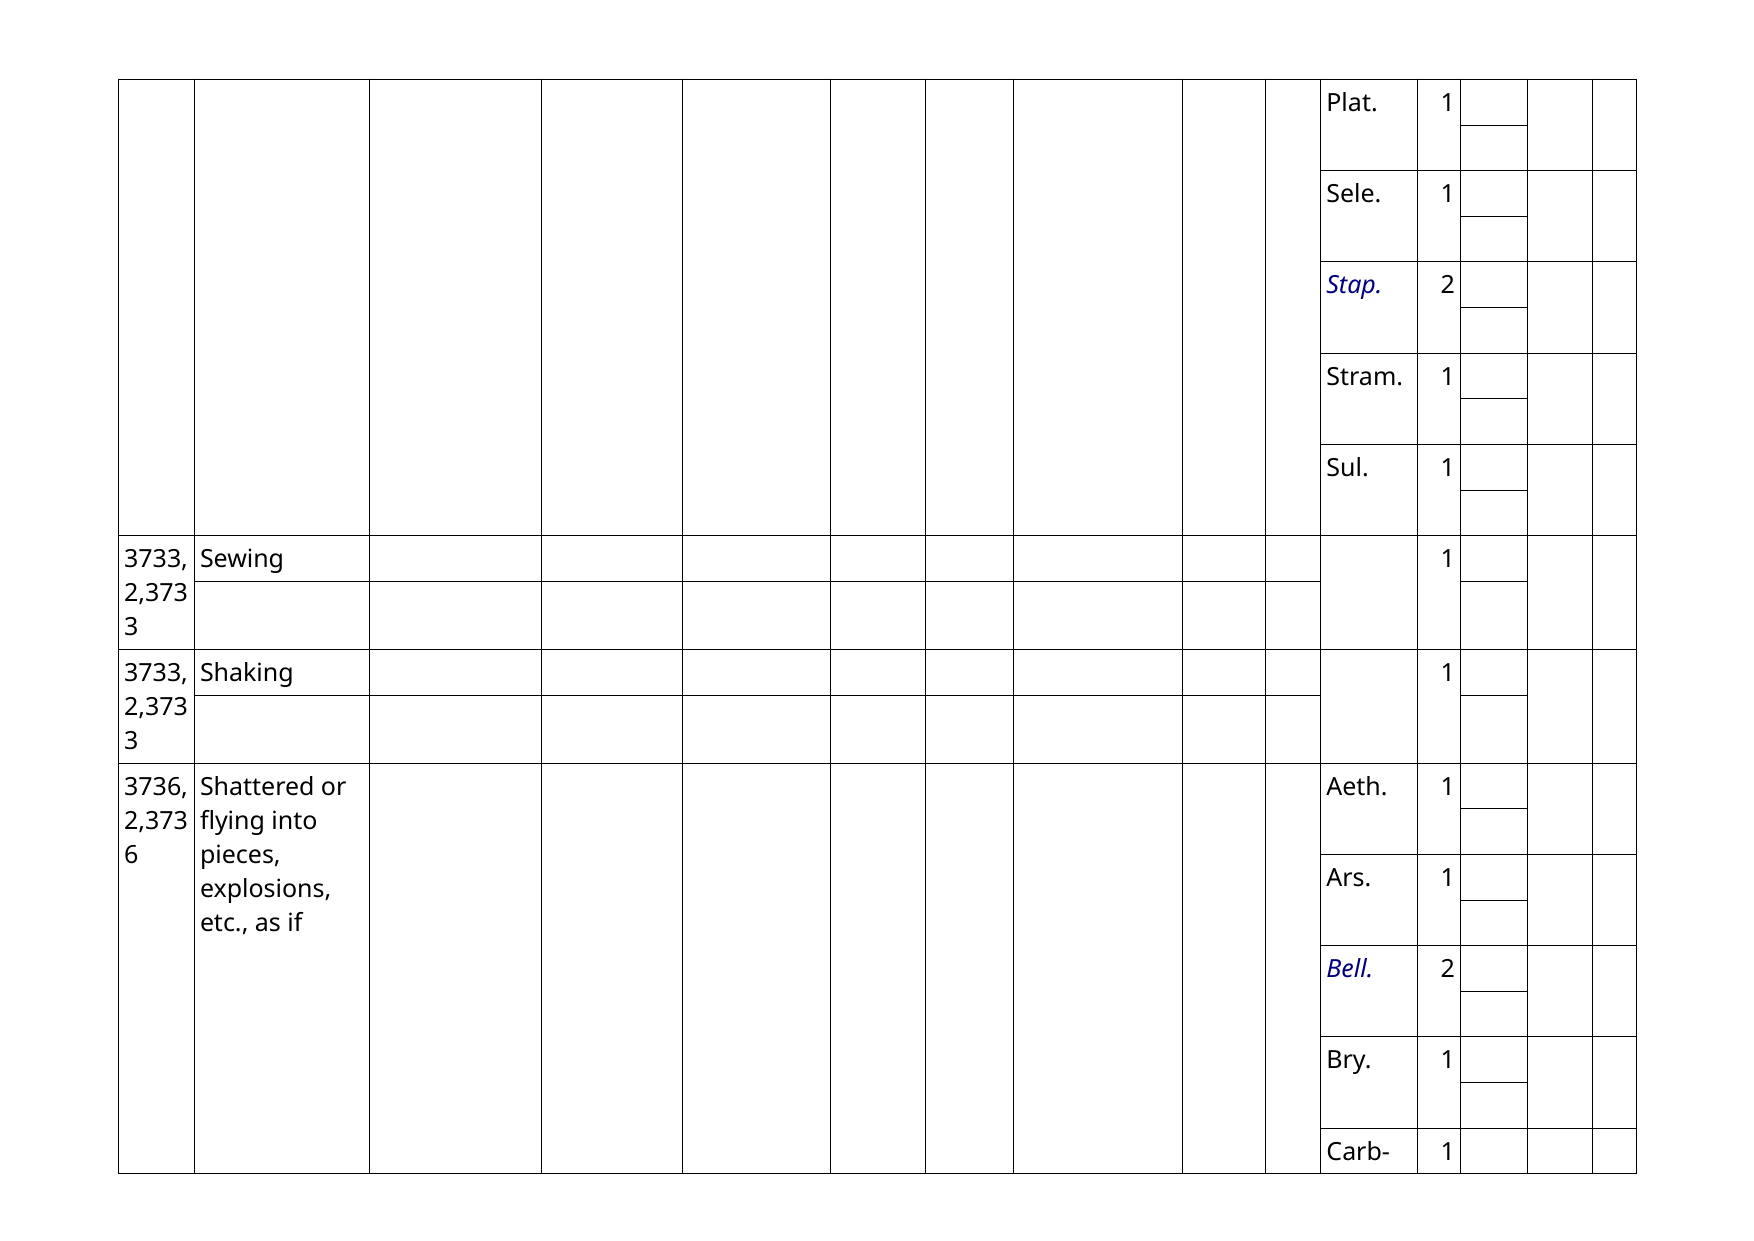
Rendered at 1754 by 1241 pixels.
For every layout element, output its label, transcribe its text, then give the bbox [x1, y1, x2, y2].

table_cell [1321, 536, 1417, 649]
table_cell [1321, 650, 1417, 763]
table_cell Bry. [1321, 1037, 1417, 1128]
table_cell [1461, 354, 1527, 398]
table_cell [1266, 536, 1320, 581]
table_cell [1461, 1083, 1527, 1128]
table_cell [1014, 696, 1182, 763]
table_cell [195, 696, 369, 763]
table_cell [1461, 1037, 1527, 1082]
table_cell [1461, 399, 1527, 444]
table_cell 2 [1418, 946, 1460, 1036]
table_cell [370, 80, 541, 535]
table_cell [1014, 582, 1182, 649]
table_cell [683, 80, 830, 535]
table_cell 1 [1418, 445, 1460, 535]
table_cell [1183, 80, 1265, 535]
table_cell [1593, 1129, 1636, 1173]
table_cell 1 [1418, 1129, 1460, 1173]
table_cell [926, 80, 1013, 535]
table_cell [542, 80, 682, 535]
table_cell [683, 764, 830, 1173]
table_cell [1528, 445, 1592, 535]
table_cell 1 [1418, 1037, 1460, 1128]
table_cell [1014, 650, 1182, 694]
table_cell [1593, 354, 1636, 444]
table_cell Sele. [1321, 171, 1417, 261]
table_cell [1461, 582, 1527, 649]
table_cell [831, 650, 925, 694]
table_cell [926, 536, 1013, 581]
table_cell [370, 696, 541, 763]
table_cell [1461, 80, 1527, 124]
table_cell [195, 582, 369, 649]
table_cell [831, 80, 925, 535]
table_cell [1183, 582, 1265, 649]
table_cell [1461, 217, 1527, 261]
table_cell [1528, 1129, 1592, 1173]
table_cell [1528, 354, 1592, 444]
table_cell 1 [1418, 650, 1460, 763]
table_cell Bell. [1321, 946, 1417, 1036]
table_cell Aeth. [1321, 764, 1417, 854]
table_cell [1461, 764, 1527, 808]
table_cell [1528, 650, 1592, 763]
table_cell [1266, 80, 1320, 535]
table_cell [1461, 901, 1527, 945]
table_cell [542, 650, 682, 694]
table_cell [1461, 171, 1527, 216]
table_cell [1593, 171, 1636, 261]
table_cell [926, 582, 1013, 649]
table_cell [1461, 445, 1527, 489]
table_cell Shaking [195, 650, 369, 694]
table_cell 1 [1418, 855, 1460, 945]
table_cell Ars. [1321, 855, 1417, 945]
table_cell Stap. [1321, 262, 1417, 353]
table_cell [1528, 855, 1592, 945]
table_cell [1266, 582, 1320, 649]
table_cell [1528, 171, 1592, 261]
table_cell [1593, 1037, 1636, 1128]
table_cell [831, 696, 925, 763]
table_cell [1183, 696, 1265, 763]
table_cell [1266, 764, 1320, 1173]
table_cell Carb- [1321, 1129, 1417, 1173]
table_cell [926, 764, 1013, 1173]
table_cell [542, 582, 682, 649]
table_cell [1183, 650, 1265, 694]
table_cell [1461, 992, 1527, 1036]
table_cell Shattered or flying into pieces, explosions, etc., as if [195, 764, 369, 1173]
table_cell [1593, 536, 1636, 649]
table_cell [1593, 946, 1636, 1036]
table_cell [1014, 80, 1182, 535]
table_cell 1 [1418, 80, 1460, 170]
table_cell [1593, 764, 1636, 854]
table_cell [1014, 536, 1182, 581]
table_cell [1528, 764, 1592, 854]
table_cell [1528, 536, 1592, 649]
table_cell [926, 696, 1013, 763]
table_cell [1266, 696, 1320, 763]
table_cell [370, 582, 541, 649]
table_cell [1266, 650, 1320, 694]
table_cell 1 [1418, 764, 1460, 854]
table_cell [1183, 536, 1265, 581]
table_cell Sul. [1321, 445, 1417, 535]
table_cell [1593, 80, 1636, 170]
table_cell [1461, 696, 1527, 763]
table_cell [1593, 445, 1636, 535]
table_cell [1461, 536, 1527, 581]
table_cell [1461, 809, 1527, 854]
table_cell [1528, 262, 1592, 353]
table_cell [370, 650, 541, 694]
table_cell 1 [1418, 171, 1460, 261]
table_cell [1461, 491, 1527, 535]
table_cell [1528, 946, 1592, 1036]
table_cell 3733,2,3733 [119, 650, 194, 763]
table_cell [370, 764, 541, 1173]
table_cell [831, 582, 925, 649]
table_cell [195, 80, 369, 535]
table_cell [926, 650, 1013, 694]
table_cell [542, 536, 682, 581]
table_cell [1593, 855, 1636, 945]
table_cell [370, 536, 541, 581]
table_cell [683, 696, 830, 763]
table_cell [542, 696, 682, 763]
table_cell 1 [1418, 536, 1460, 649]
table_cell [831, 764, 925, 1173]
table_cell 1 [1418, 354, 1460, 444]
table_cell [1183, 764, 1265, 1173]
table_cell [1461, 855, 1527, 899]
table_cell [119, 80, 194, 535]
table_cell [683, 650, 830, 694]
table_cell [1461, 650, 1527, 694]
table_cell 2 [1418, 262, 1460, 353]
table_cell [1014, 764, 1182, 1173]
table_cell Stram. [1321, 354, 1417, 444]
table_cell Plat. [1321, 80, 1417, 170]
table_cell [542, 764, 682, 1173]
table_cell Sewing [195, 536, 369, 581]
table_cell [1593, 262, 1636, 353]
table_cell [1461, 308, 1527, 353]
table_cell [1461, 946, 1527, 991]
table_cell [1461, 262, 1527, 307]
table_cell [683, 536, 830, 581]
table_cell 3736,2,3736 [119, 764, 194, 1173]
table_cell [1461, 126, 1527, 170]
table_cell [1528, 1037, 1592, 1128]
table_cell 3733,2,3733 [119, 536, 194, 649]
table_cell [831, 536, 925, 581]
table_cell [683, 582, 830, 649]
table_cell [1528, 80, 1592, 170]
table_cell [1593, 650, 1636, 763]
table_cell [1461, 1129, 1527, 1173]
